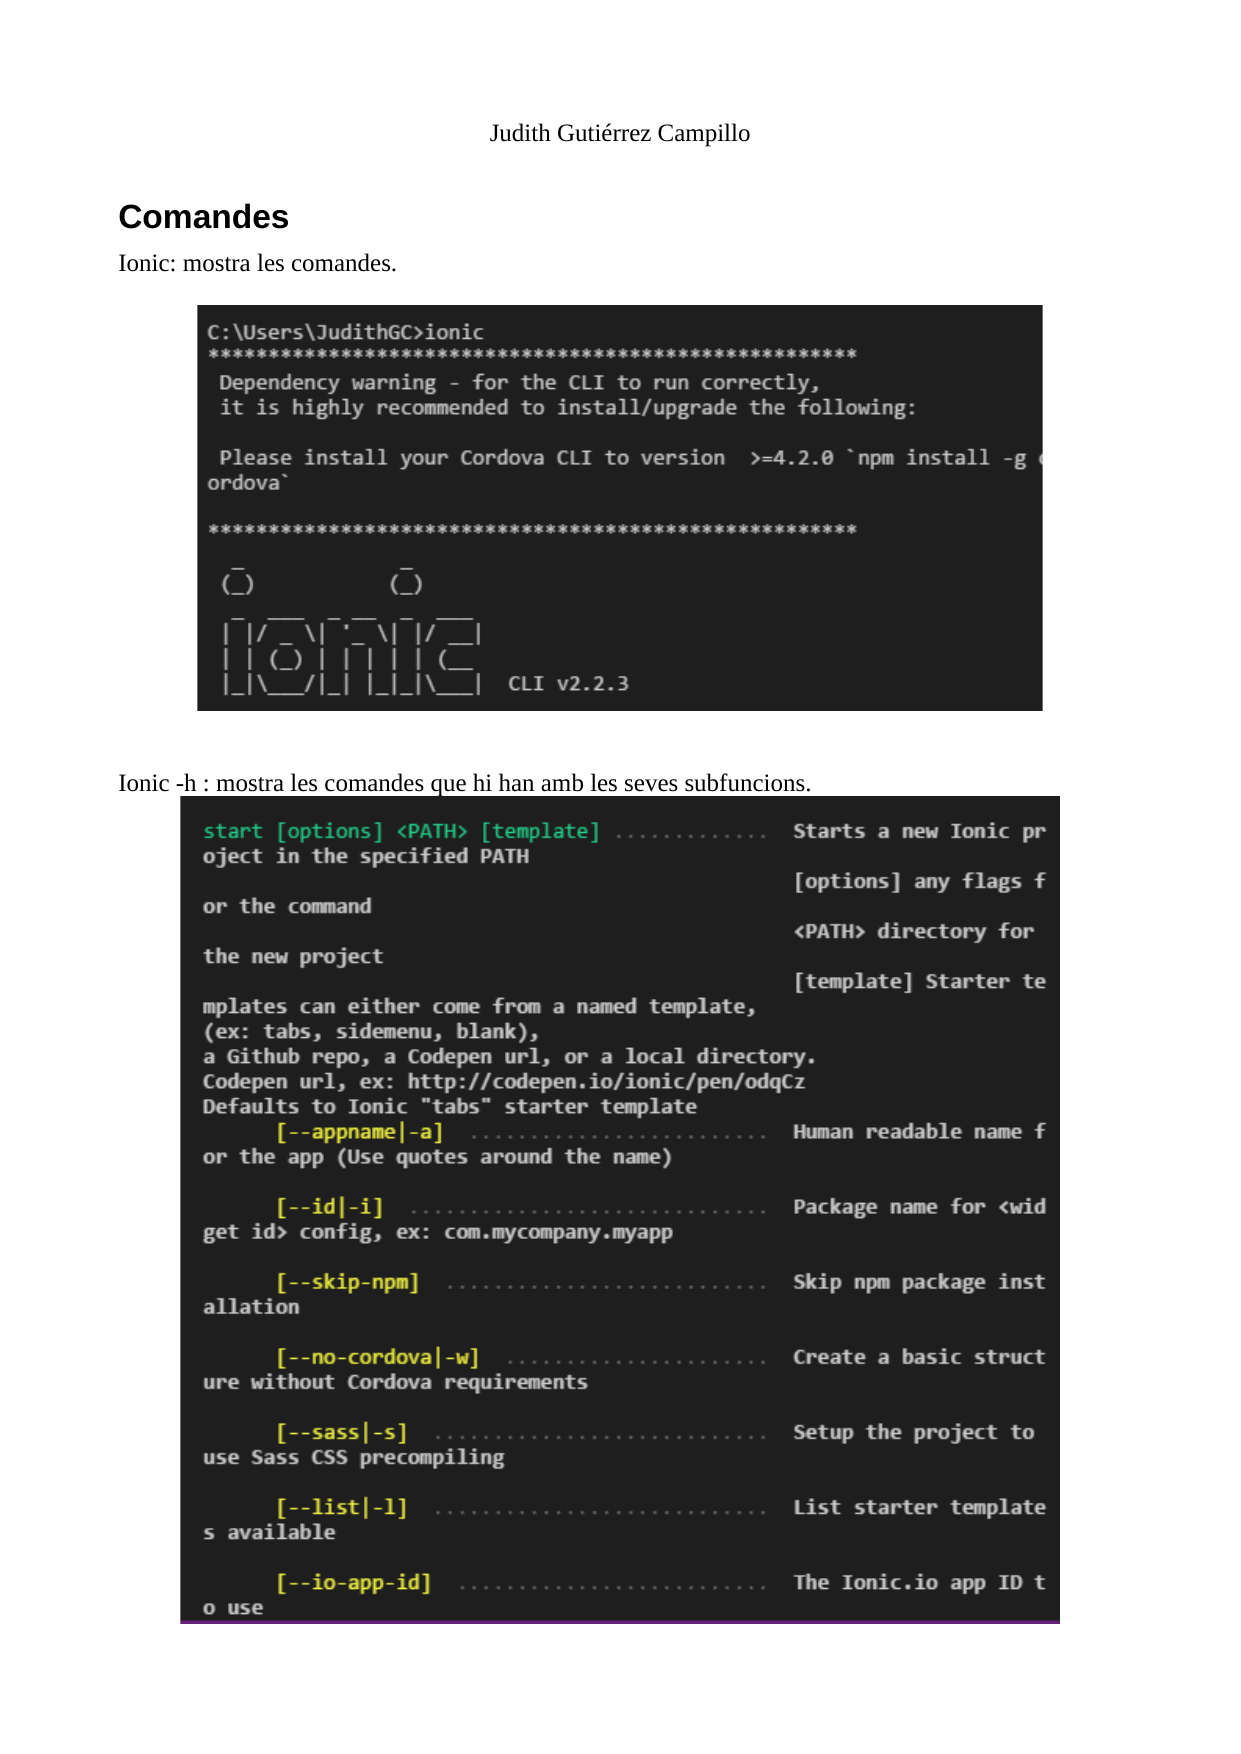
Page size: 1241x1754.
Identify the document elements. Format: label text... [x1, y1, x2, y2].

picture [180, 796, 1060, 1624]
text Ionic: mostra les comandes. [118, 248, 1122, 277]
subtitle Comandes [118, 197, 1122, 236]
picture [197, 305, 1043, 711]
text Ionic -h : mostra les comandes que hi han amb les seves subfuncions. [118, 768, 1122, 797]
